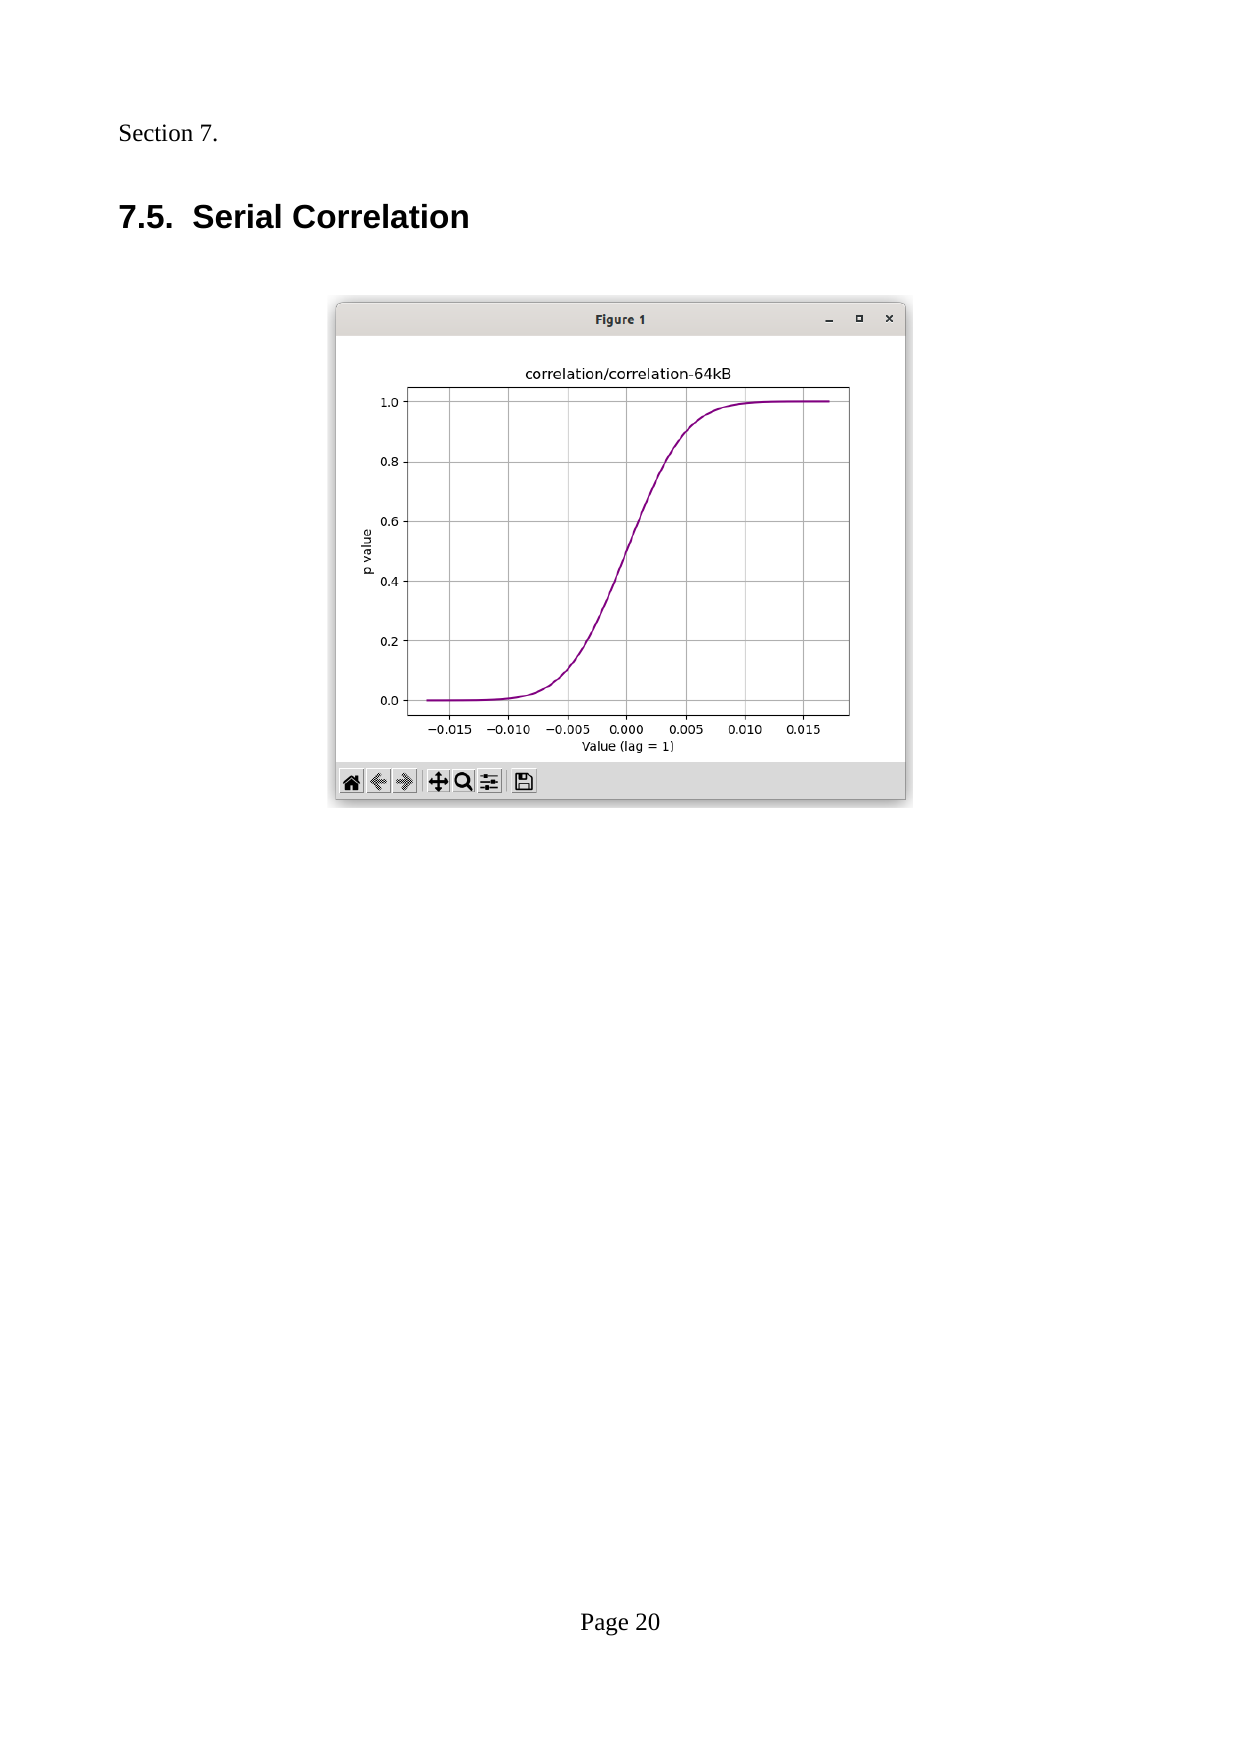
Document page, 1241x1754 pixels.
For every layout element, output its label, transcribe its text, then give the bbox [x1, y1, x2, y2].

picture [327, 295, 913, 808]
subtitle Serial Correlation [118, 197, 1122, 236]
